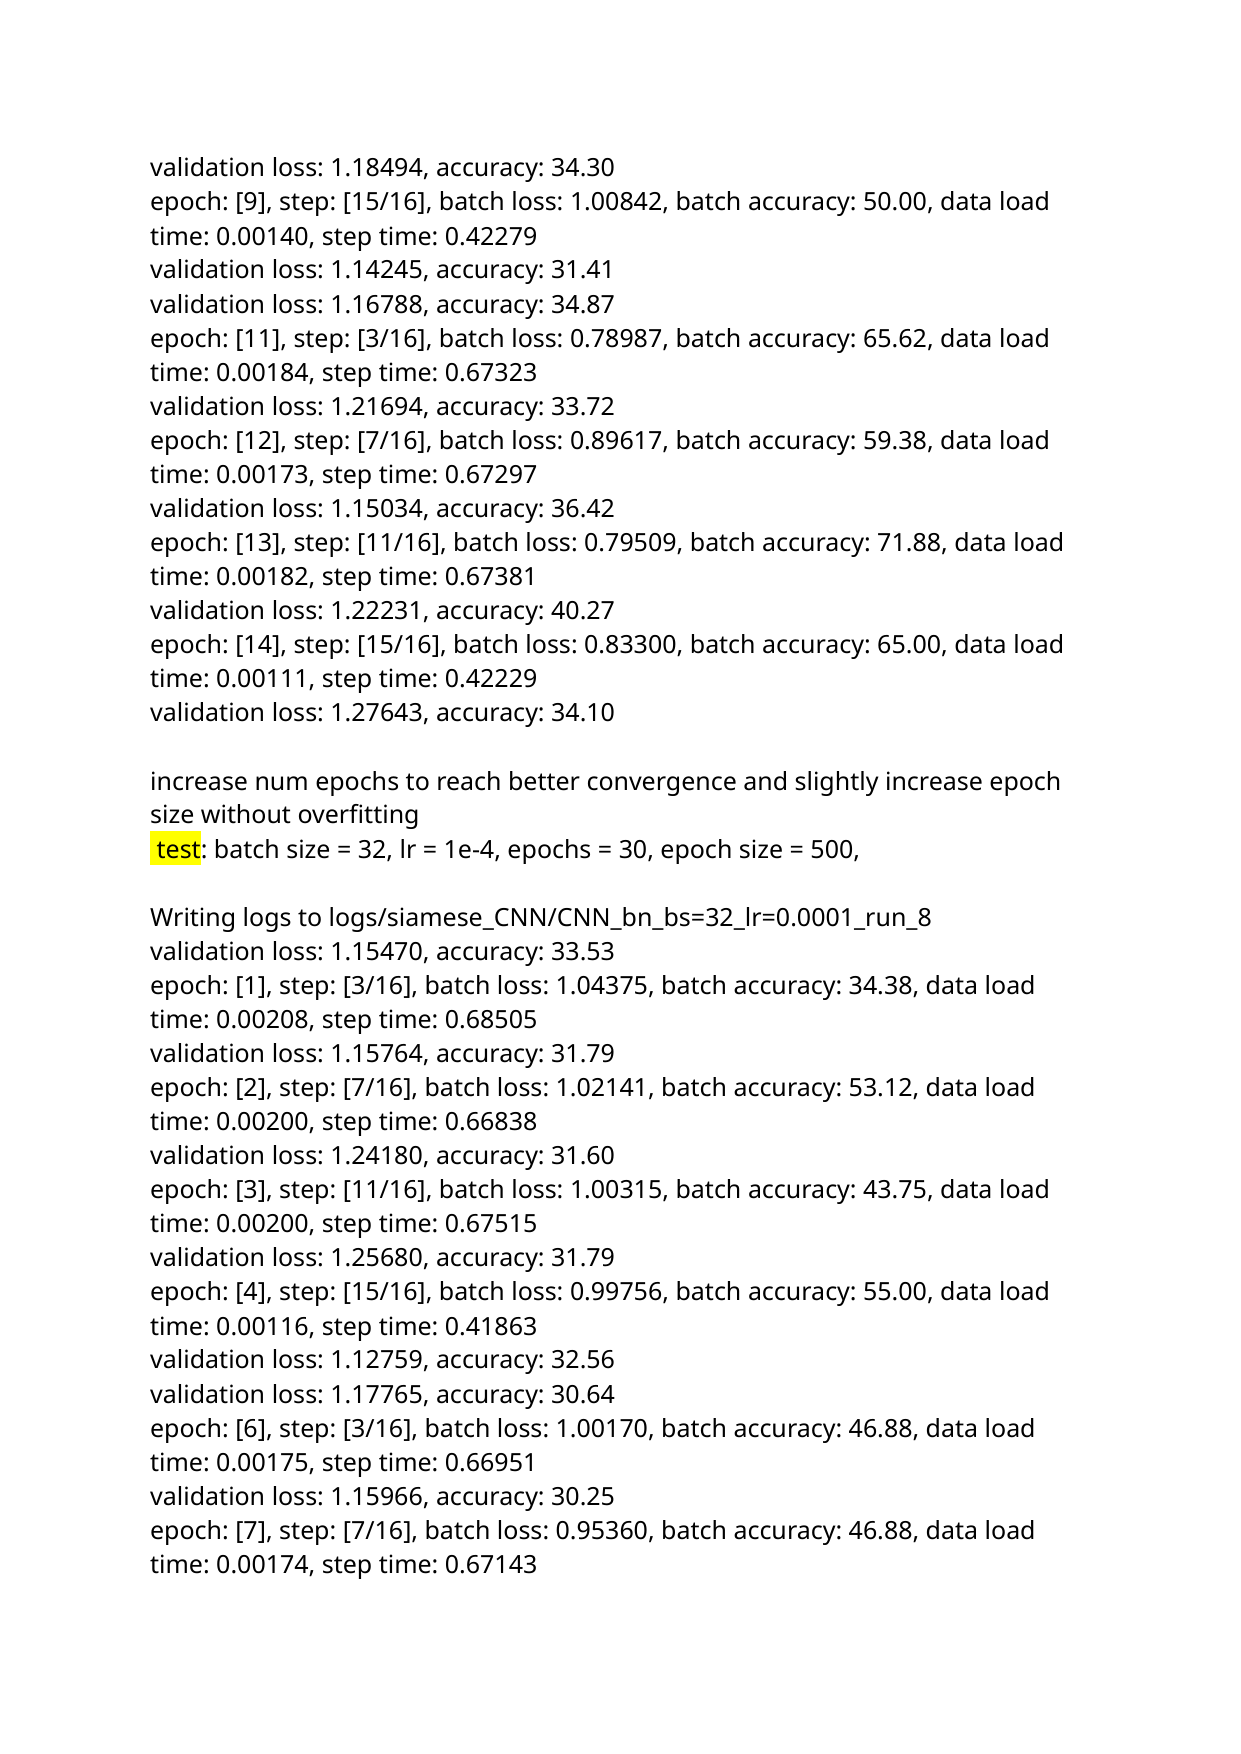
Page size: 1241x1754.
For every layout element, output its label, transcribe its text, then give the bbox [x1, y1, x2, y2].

text validation loss: 1.14245, accuracy: 31.41 [150, 252, 1090, 286]
text epoch: [1], step: [3/16], batch loss: 1.04375, batch accuracy: 34.38, data load time: 0.00208, step time: 0.68505 [150, 967, 1090, 1036]
text epoch: [13], step: [11/16], batch loss: 0.79509, batch accuracy: 71.88, data load time: 0.00182, step time: 0.67381 [150, 525, 1090, 593]
text validation loss: 1.17765, accuracy: 30.64 [150, 1376, 1090, 1410]
text epoch: [12], step: [7/16], batch loss: 0.89617, batch accuracy: 59.38, data load time: 0.00173, step time: 0.67297 [150, 422, 1090, 491]
text validation loss: 1.15764, accuracy: 31.79 [150, 1036, 1090, 1070]
text increase num epochs to reach better convergence and slightly increase epoch size without overfitting [150, 763, 1090, 831]
text epoch: [9], step: [15/16], batch loss: 1.00842, batch accuracy: 50.00, data load time: 0.00140, step time: 0.42279 [150, 184, 1090, 252]
text epoch: [7], step: [7/16], batch loss: 0.95360, batch accuracy: 46.88, data load time: 0.00174, step time: 0.67143 [150, 1512, 1090, 1581]
text epoch: [4], step: [15/16], batch loss: 0.99756, batch accuracy: 55.00, data load time: 0.00116, step time: 0.41863 [150, 1274, 1090, 1342]
text epoch: [14], step: [15/16], batch loss: 0.83300, batch accuracy: 65.00, data load time: 0.00111, step time: 0.42229 [150, 627, 1090, 695]
text Writing logs to logs/siamese_CNN/CNN_bn_bs=32_lr=0.0001_run_8 [150, 899, 1090, 933]
text test: batch size = 32, lr = 1e-4, epochs = 30, epoch size = 500, [150, 831, 1090, 865]
text epoch: [6], step: [3/16], batch loss: 1.00170, batch accuracy: 46.88, data load time: 0.00175, step time: 0.66951 [150, 1410, 1090, 1478]
text validation loss: 1.15966, accuracy: 30.25 [150, 1478, 1090, 1512]
text validation loss: 1.16788, accuracy: 34.87 [150, 286, 1090, 320]
text validation loss: 1.27643, accuracy: 34.10 [150, 695, 1090, 729]
text validation loss: 1.15034, accuracy: 36.42 [150, 491, 1090, 525]
text validation loss: 1.18494, accuracy: 34.30 [150, 150, 1090, 184]
text epoch: [11], step: [3/16], batch loss: 0.78987, batch accuracy: 65.62, data load time: 0.00184, step time: 0.67323 [150, 320, 1090, 388]
text validation loss: 1.12759, accuracy: 32.56 [150, 1342, 1090, 1376]
text validation loss: 1.22231, accuracy: 40.27 [150, 593, 1090, 627]
text epoch: [2], step: [7/16], batch loss: 1.02141, batch accuracy: 53.12, data load time: 0.00200, step time: 0.66838 [150, 1070, 1090, 1138]
text validation loss: 1.21694, accuracy: 33.72 [150, 388, 1090, 422]
text validation loss: 1.24180, accuracy: 31.60 [150, 1138, 1090, 1172]
text epoch: [3], step: [11/16], batch loss: 1.00315, batch accuracy: 43.75, data load time: 0.00200, step time: 0.67515 [150, 1172, 1090, 1240]
text validation loss: 1.15470, accuracy: 33.53 [150, 933, 1090, 967]
text validation loss: 1.25680, accuracy: 31.79 [150, 1240, 1090, 1274]
